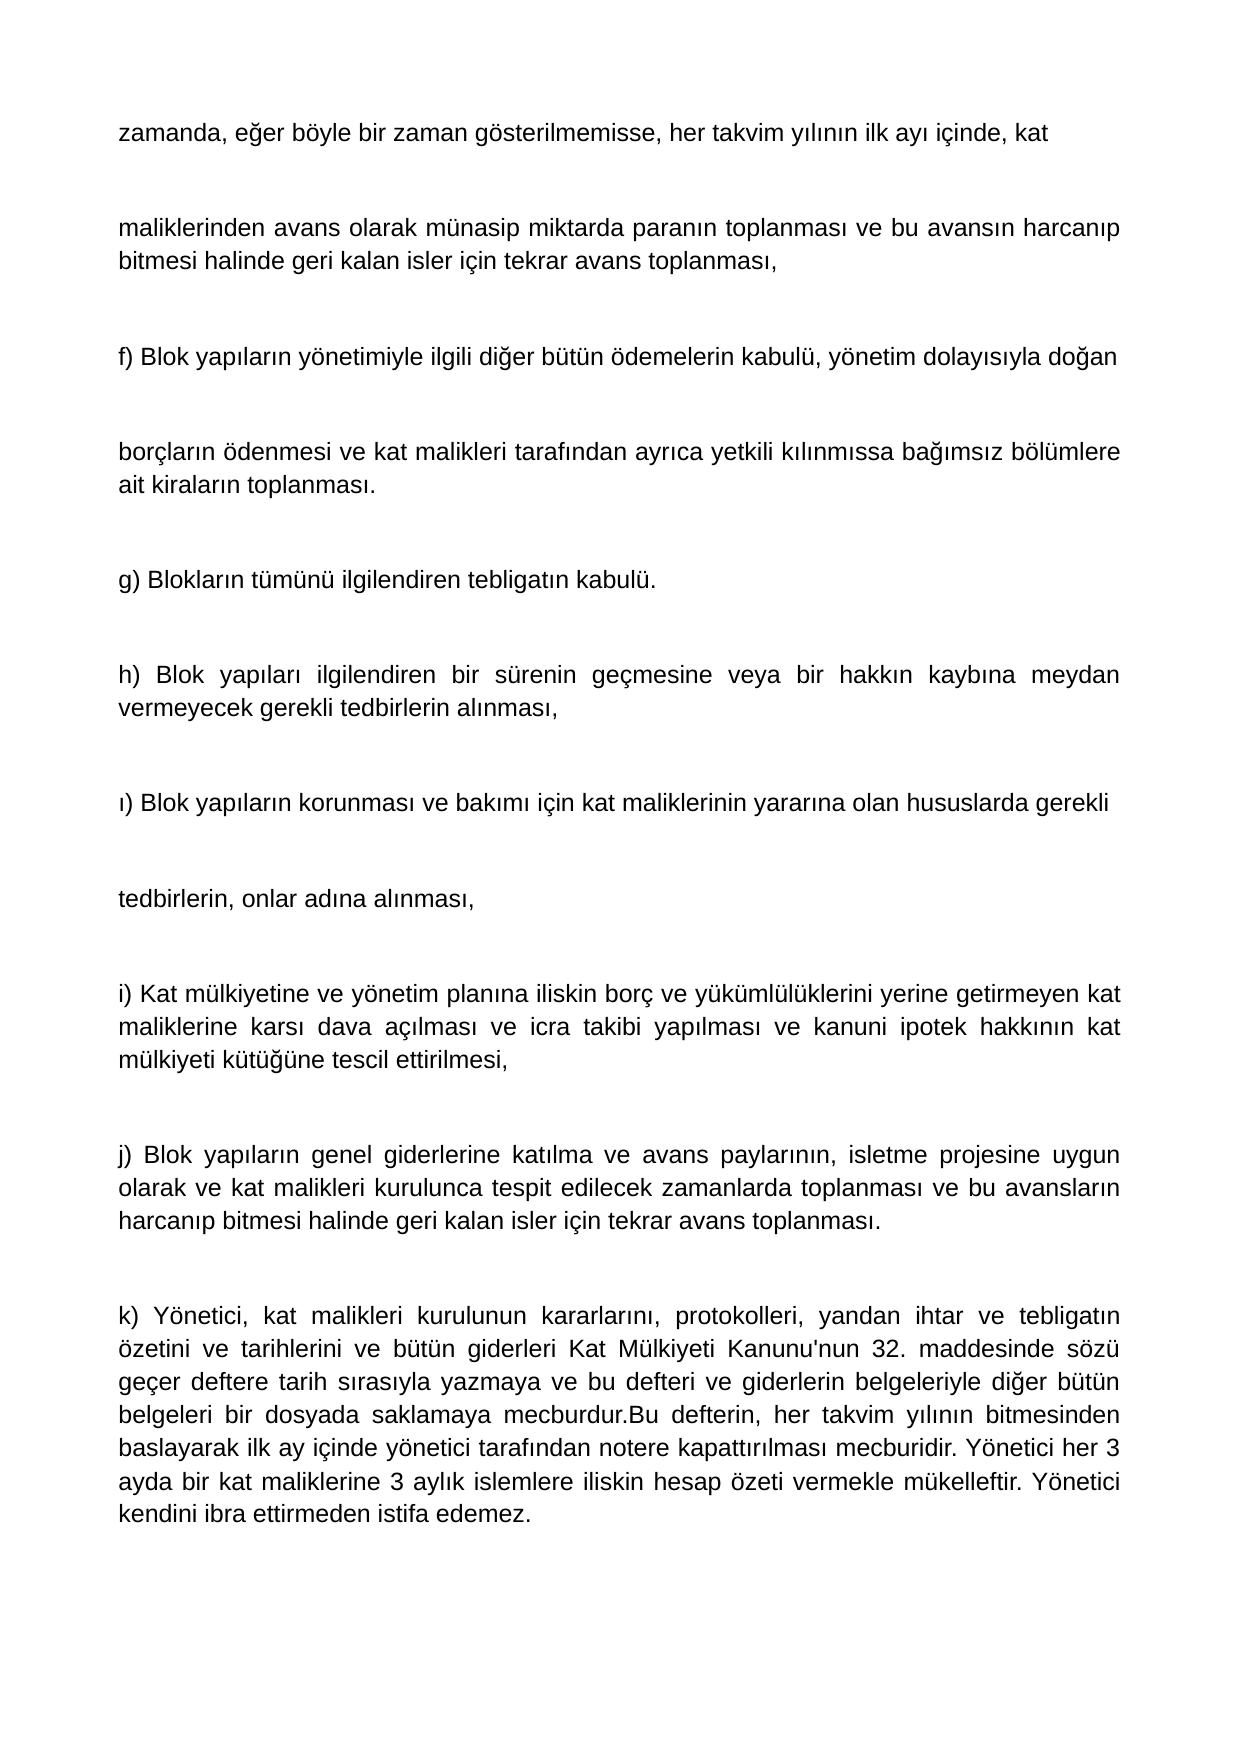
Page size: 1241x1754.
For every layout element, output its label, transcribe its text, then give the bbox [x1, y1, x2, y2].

text zamanda, eğer böyle bir zaman gösterilmemisse, her takvim yılının ilk ayı içinde, kat [118, 118, 1122, 147]
text g) Blokların tümünü ilgilendiren tebligatın kabulü. [118, 565, 1122, 594]
text tedbirlerin, onlar adına alınması, [118, 884, 1122, 912]
text ı) Blok yapıların korunması ve bakımı için kat maliklerinin yararına olan hususlarda gerekli [118, 788, 1122, 817]
text i) Kat mülkiyetine ve yönetim planına iliskin borç ve yükümlülüklerini yerine getirmeyen kat maliklerine karsı dava açılması ve icra takibi yapılması ve kanuni ipotek hakkının kat mülkiyeti kütüğüne tescil ettirilmesi, [118, 979, 1122, 1074]
text borçların ödenmesi ve kat malikleri tarafından ayrıca yetkili kılınmıssa bağımsız bölümlere ait kiraların toplanması. [118, 437, 1122, 498]
text maliklerinden avans olarak münasip miktarda paranın toplanması ve bu avansın harcanıp bitmesi halinde geri kalan isler için tekrar avans toplanması, [118, 213, 1122, 275]
text j) Blok yapıların genel giderlerine katılma ve avans paylarının, isletme projesine uygun olarak ve kat malikleri kurulunca tespit edilecek zamanlarda toplanması ve bu avansların harcanıp bitmesi halinde geri kalan isler için tekrar avans toplanması. [118, 1140, 1122, 1235]
text h) Blok yapıları ilgilendiren bir sürenin geçmesine veya bir hakkın kaybına meydan vermeyecek gerekli tedbirlerin alınması, [118, 660, 1122, 722]
text f) Blok yapıların yönetimiyle ilgili diğer bütün ödemelerin kabulü, yönetim dolayısıyla doğan [118, 342, 1122, 370]
text k) Yönetici, kat malikleri kurulunun kararlarını, protokolleri, yandan ihtar ve tebligatın özetini ve tarihlerini ve bütün giderleri Kat Mülkiyeti Kanunu'nun 32. maddesinde sözü geçer deftere tarih sırasıyla yazmaya ve bu defteri ve giderlerin belgeleriyle diğer bütün belgeleri bir dosyada saklamaya mecburdur.Bu defterin, her takvim yılının bitmesinden baslayarak ilk ay içinde yönetici tarafından notere kapattırılması mecburidir. Yönetici her 3 ayda bir kat maliklerine 3 aylık islemlere iliskin hesap özeti vermekle mükelleftir. Yönetici kendini ibra ettirmeden istifa edemez. [118, 1301, 1122, 1528]
